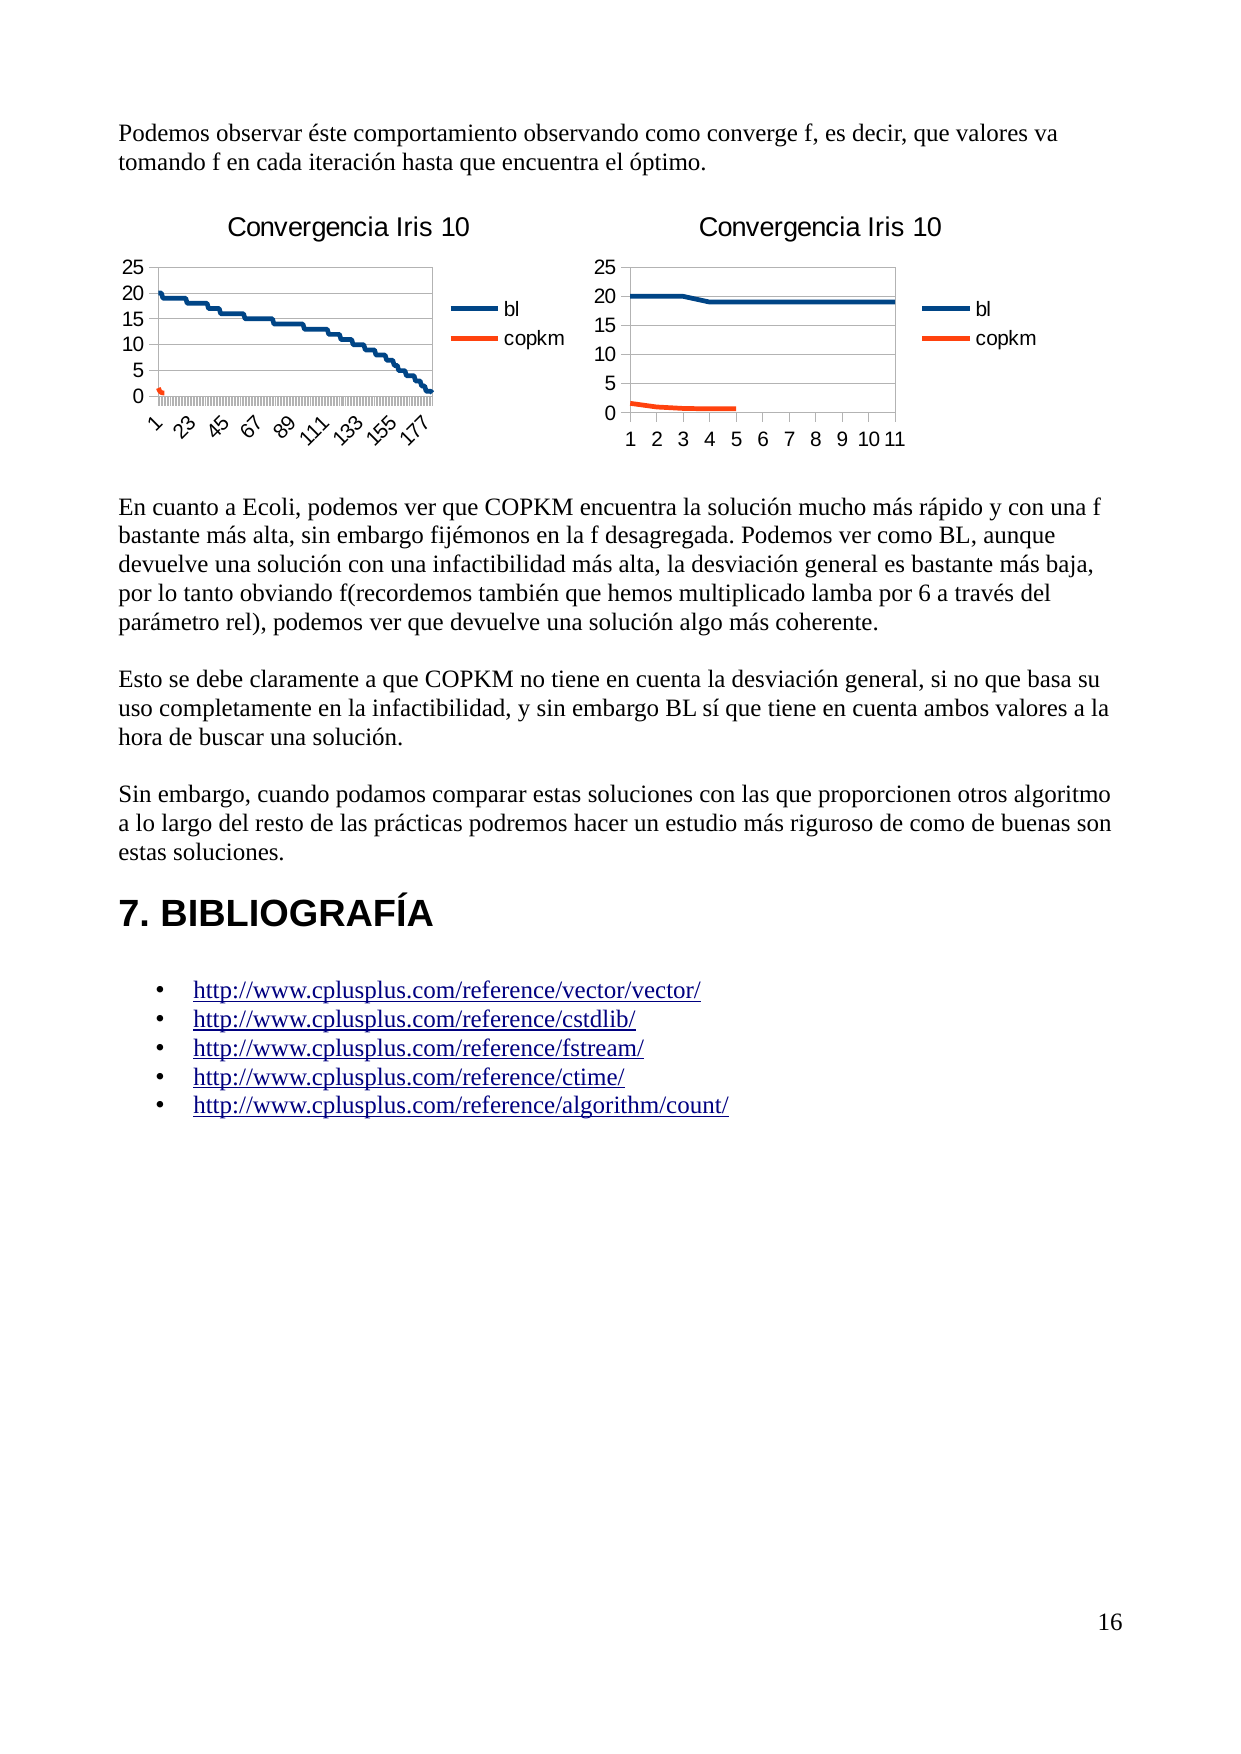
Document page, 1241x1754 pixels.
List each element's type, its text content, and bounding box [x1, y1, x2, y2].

text Podemos observar éste comportamiento observando como converge f, es decir, que valores va tomando f en cada iteración hasta que encuentra el óptimo. [118, 118, 1122, 176]
list http://www.cplusplus.com/reference/ctime/ [156, 1062, 1122, 1091]
list http://www.cplusplus.com/reference/algorithm/count/ [156, 1091, 1122, 1119]
text En cuanto a Ecoli, podemos ver que COPKM encuentra la solución mucho más rápido y con una f bastante más alta, sin embargo fijémonos en la f desagregada. Podemos ver como BL, aunque devuelve una solución con una infactibilidad más alta, la desviación general es bastante más baja, por lo tanto obviando f(recordemos también que hemos multiplicado lamba por 6 a través del parámetro rel), podemos ver que devuelve una solución algo más coherente. [118, 492, 1122, 636]
text Esto se debe claramente a que COPKM no tiene en cuenta la desviación general, si no que basa su uso completamente en la infactibilidad, y sin embargo BL sí que tiene en cuenta ambos valores a la hora de buscar una solución. [118, 664, 1122, 751]
list http://www.cplusplus.com/reference/vector/vector/ [156, 976, 1122, 1004]
list http://www.cplusplus.com/reference/fstream/ [156, 1033, 1122, 1062]
list http://www.cplusplus.com/reference/cstdlib/ [156, 1004, 1122, 1033]
text Sin embargo, cuando podamos comparar estas soluciones con las que proporcionen otros algoritmo a lo largo del resto de las prácticas podremos hacer un estudio más riguroso de como de buenas son estas soluciones. [118, 779, 1122, 866]
subtitle 7. BIBLIOGRAFÍA [118, 891, 1122, 934]
